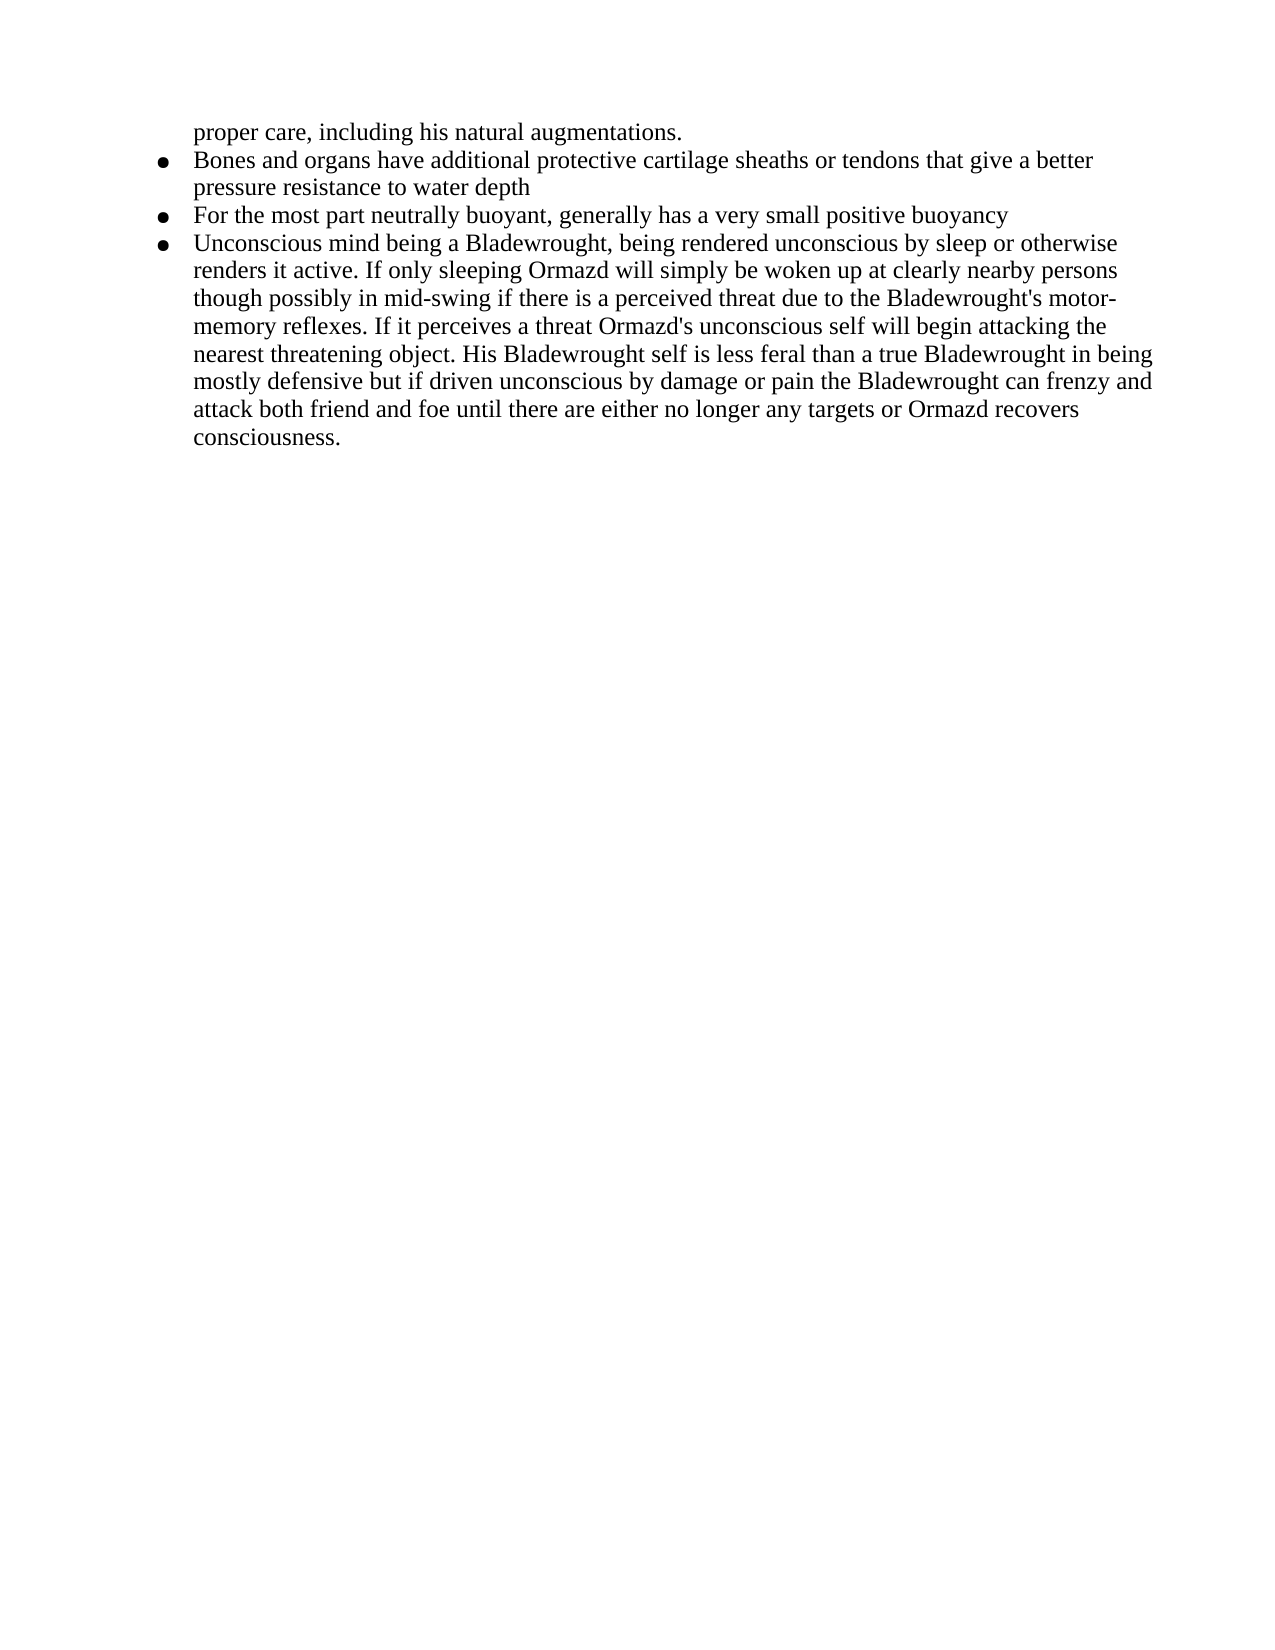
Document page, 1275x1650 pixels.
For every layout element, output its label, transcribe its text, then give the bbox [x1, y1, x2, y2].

list Bones and organs have additional protective cartilage sheaths or tendons that give a better pressure resistance to water depth [156, 146, 1157, 201]
list proper care, including his natural augmentations. [156, 118, 1157, 146]
list Unconscious mind being a Bladewrought, being rendered unconscious by sleep or otherwise renders it active. If only sleeping Ormazd will simply be woken up at clearly nearby persons though possibly in mid-swing if there is a perceived threat due to the Bladewrought's motor-memory reflexes. If it perceives a threat Ormazd's unconscious self will begin attacking the nearest threatening object. His Bladewrought self is less feral than a true Bladewrought in being mostly defensive but if driven unconscious by damage or pain the Bladewrought can frenzy and attack both friend and foe until there are either no longer any targets or Ormazd recovers consciousness. [156, 229, 1157, 451]
list For the most part neutrally buoyant, generally has a very small positive buoyancy [156, 201, 1157, 229]
